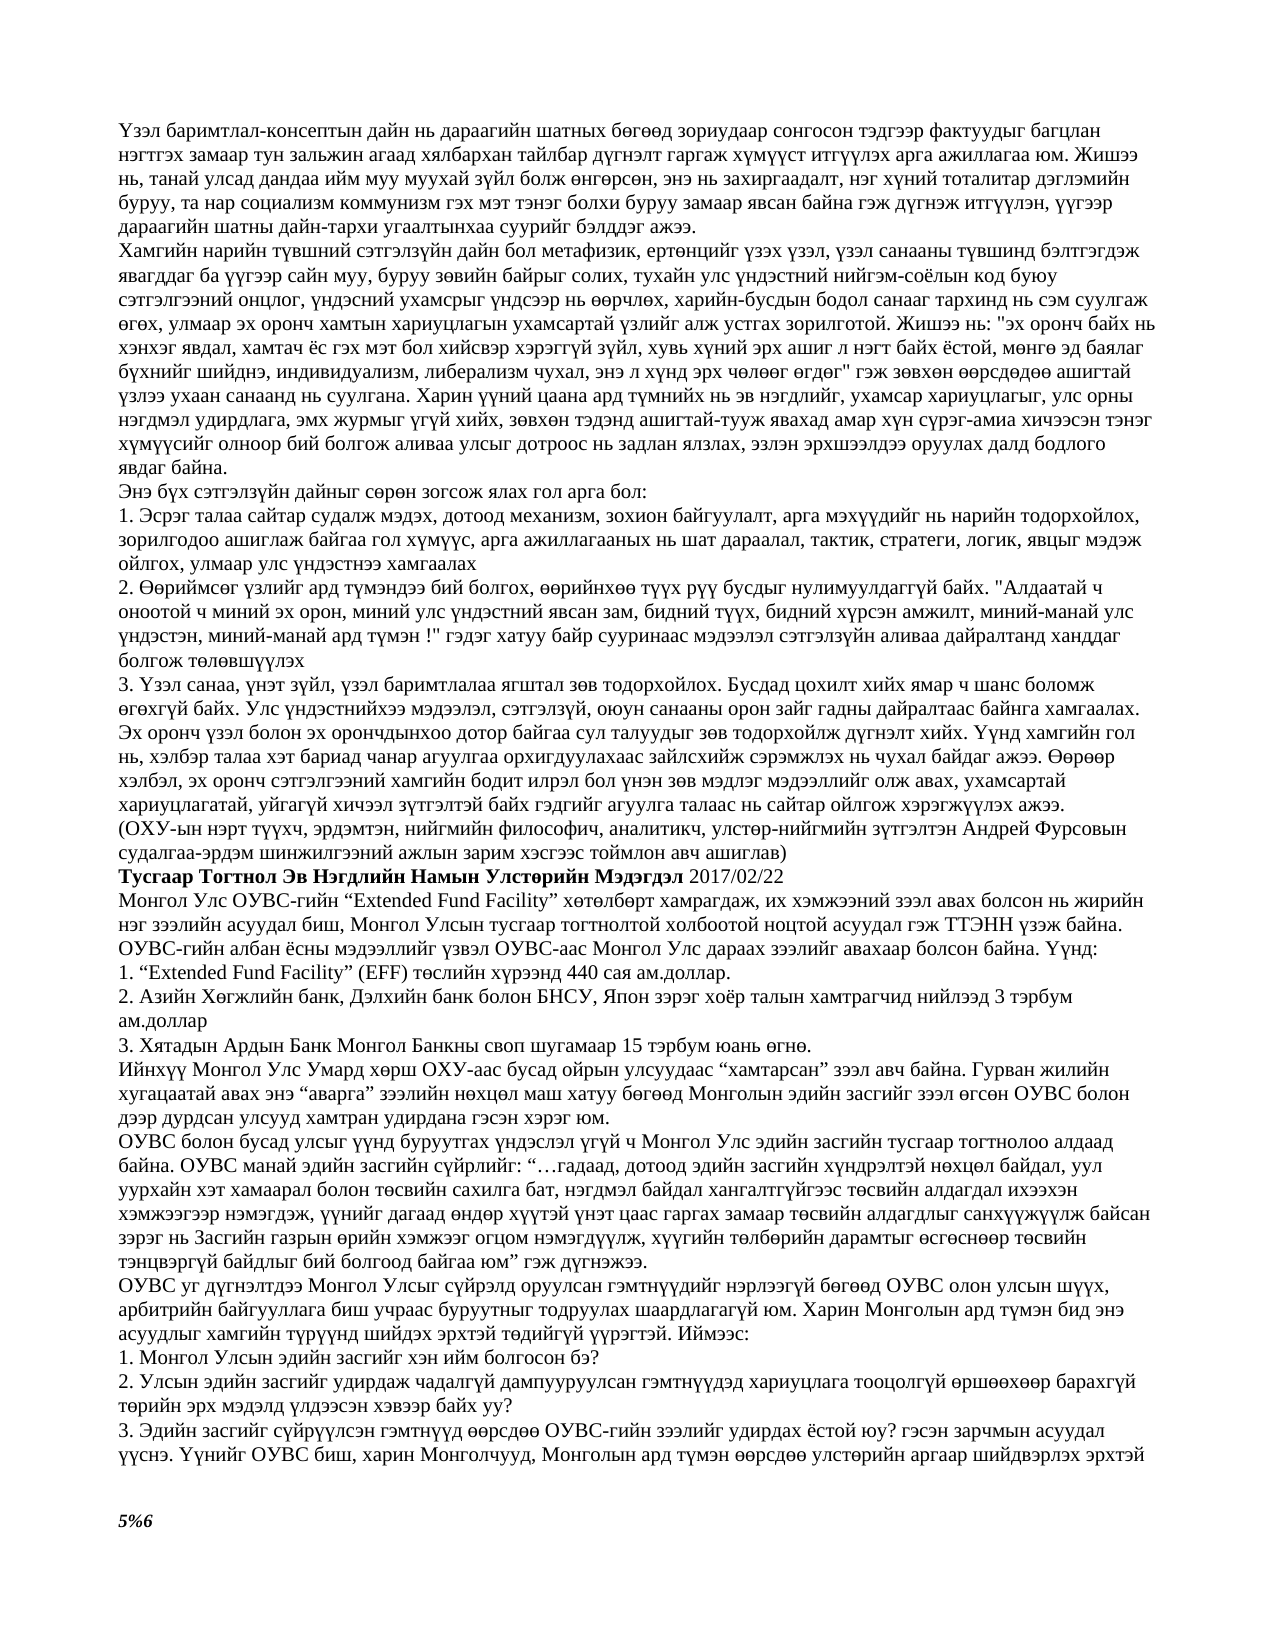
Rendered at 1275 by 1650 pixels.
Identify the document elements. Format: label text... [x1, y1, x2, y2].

text ОУВС уг дүгнэлтдээ Монгол Улсыг сүйрэлд оруулсан гэмтнүүдийг нэрлээгүй бөгөөд ОУВС олон улсын шүүх, арбитрийн байгууллага биш учраас буруутныг тодруулах шаардлагагүй юм. Харин Монголын ард түмэн бид энэ асуудлыг хамгийн түрүүнд шийдэх эрхтэй төдийгүй үүрэгтэй. Иймээс: [118, 1273, 1157, 1345]
text 3. Эдийн засгийг сүйрүүлсэн гэмтнүүд өөрсдөө ОУВС-гийн зээлийг удирдах ёстой юу? гэсэн зарчмын асуудал үүснэ. Үүнийг ОУВС биш, харин Монголчууд, Монголын ард түмэн өөрсдөө улстөрийн аргаар шийдвэрлэх эрхтэй [118, 1417, 1157, 1466]
text ОУВС болон бусад улсыг үүнд буруутгах үндэслэл үгүй ч Монгол Улс эдийн засгийн тусгаар тогтнолоо алдаад байна. ОУВС манай эдийн засгийн сүйрлийг: “…гадаад, дотоод эдийн засгийн хүндрэлтэй нөхцөл байдал, уул уурхайн хэт хамаарал болон төсвийн сахилга бат, нэгдмэл байдал хангалтгүйгээс төсвийн алдагдал ихээхэн хэмжээгээр нэмэгдэж, үүнийг дагаад өндөр хүүтэй үнэт цаас гаргах замаар төсвийн алдагдлыг санхүүжүүлж байсан зэрэг нь Засгийн газрын өрийн хэмжээг огцом нэмэгдүүлж, хүүгийн төлбөрийн дарамтыг өсгөснөөр төсвийн тэнцвэргүй байдлыг бий болгоод байгаа юм” гэж дүгнэжээ. [118, 1129, 1157, 1273]
text 1. Монгол Улсын эдийн засгийг хэн ийм болгосон бэ? [118, 1345, 1157, 1369]
text Тусгаар Тогтнол Эв Нэгдлийн Намын Улстөрийн Мэдэгдэл 2017/02/22 [118, 864, 1157, 888]
text Ийнхүү Монгол Улс Умард хөрш ОХУ-аас бусад ойрын улсуудаас “хамтарсан” зээл авч байна. Гурван жилийн хугацаатай авах энэ “аварга” зээлийн нөхцөл маш хатуу бөгөөд Монголын эдийн засгийг зээл өгсөн ОУВС болон дээр дурдсан улсууд хамтран удирдана гэсэн хэрэг юм. [118, 1057, 1157, 1129]
text Энэ бүх сэтгэлзүйн дайныг сөрөн зогсож ялах гол арга бол: [118, 479, 1157, 503]
text 3. Үзэл санаа, үнэт зүйл, үзэл баримтлалаа ягштал зөв тодорхойлох. Бусдад цохилт хийх ямар ч шанс боломж өгөхгүй байх. Улс үндэстнийхээ мэдээлэл, сэтгэлзүй, оюун санааны орон зайг гадны дайралтаас байнга хамгаалах. Эх оронч үзэл болон эх орончдынхоо дотор байгаа сул талуудыг зөв тодорхойлж дүгнэлт хийх. Үүнд хамгийн гол нь, хэлбэр талаа хэт бариад чанар агуулгаа орхигдуулахаас зайлсхийж сэрэмжлэх нь чухал байдаг ажээ. Өөрөөр хэлбэл, эх оронч сэтгэлгээний хамгийн бодит илрэл бол үнэн зөв мэдлэг мэдээллийг олж авах, ухамсартай хариуцлагатай, уйгагүй хичээл зүтгэлтэй байх гэдгийг агуулга талаас нь сайтар ойлгож хэрэгжүүлэх ажээ. [118, 672, 1157, 816]
text (ОХУ-ын нэрт түүхч, эрдэмтэн, нийгмийн философич, аналитикч, улстөр-нийгмийн зүтгэлтэн Андрей Фурсовын судалгаа-эрдэм шинжилгээний ажлын зарим хэсгээс тоймлон авч ашиглав) [118, 816, 1157, 864]
text Үзэл баримтлал-консептын дайн нь дараагийн шатных бөгөөд зориудаар сонгосон тэдгээр фактуудыг багцлан нэгтгэх замаар тун зальжин агаад хялбархан тайлбар дүгнэлт гаргаж хүмүүст итгүүлэх арга ажиллагаа юм. Жишээ нь, танай улсад дандаа ийм муу муухай зүйл болж өнгөрсөн, энэ нь захиргаадалт, нэг хүний тоталитар дэглэмийн буруу, та нар социализм коммунизм гэх мэт тэнэг болхи буруу замаар явсан байна гэж дүгнэж итгүүлэн, үүгээр дараагийн шатны дайн-тархи угаалтынхаа суурийг бэлддэг ажээ. [118, 118, 1157, 238]
text 2. Өөриймсөг үзлийг ард түмэндээ бий болгох, өөрийнхөө түүх рүү бусдыг нулимуулдаггүй байх. "Алдаатай ч оноотой ч миний эх орон, миний улс үндэстний явсан зам, бидний түүх, бидний хүрсэн амжилт, миний-манай улс үндэстэн, миний-манай ард түмэн !" гэдэг хатуу байр сууринаас мэдээлэл сэтгэлзүйн аливаа дайралтанд ханддаг болгож төлөвшүүлэх [118, 575, 1157, 672]
text 1. “Extended Fund Facility” (EFF) төслийн хүрээнд 440 сая ам.доллар. [118, 960, 1157, 984]
text 3. Хятадын Ардын Банк Монгол Банкны своп шугамаар 15 тэрбум юань өгнө. [118, 1032, 1157, 1057]
text 2. Улсын эдийн засгийг удирдаж чадалгүй дампууруулсан гэмтнүүдэд хариуцлага тооцолгүй өршөөхөөр барахгүй төрийн эрх мэдэлд үлдээсэн хэвээр байх уу? [118, 1369, 1157, 1417]
text Хамгийн нарийн түвшний сэтгэлзүйн дайн бол метафизик, ертөнцийг үзэх үзэл, үзэл санааны түвшинд бэлтгэгдэж явагддаг ба үүгээр сайн муу, буруу зөвийн байрыг солих, тухайн улс үндэстний нийгэм-соёлын код буюу сэтгэлгээний онцлог, үндэсний ухамсрыг үндсээр нь өөрчлөх, харийн-бусдын бодол санааг тархинд нь сэм суулгаж өгөх, улмаар эх оронч хамтын хариуцлагын ухамсартай үзлийг алж устгах зорилготой. Жишээ нь: "эх оронч байх нь хэнхэг явдал, хамтач ёс гэх мэт бол хийсвэр хэрэггүй зүйл, хувь хүний эрх ашиг л нэгт байх ёстой, мөнгө эд баялаг бүхнийг шийднэ, индивидуализм, либерализм чухал, энэ л хүнд эрх чөлөөг өгдөг" гэж зөвхөн өөрсдөдөө ашигтай үзлээ ухаан санаанд нь суулгана. Харин үүний цаана ард түмнийх нь эв нэгдлийг, ухамсар хариуцлагыг, улс орны нэгдмэл удирдлага, эмх журмыг үгүй хийх, зөвхөн тэдэнд ашигтай-тууж явахад амар хүн сүрэг-амиа хичээсэн тэнэг хүмүүсийг олноор бий болгож аливаа улсыг дотроос нь задлан ялзлах, эзлэн эрхшээлдээ оруулах далд бодлого явдаг байна. [118, 238, 1157, 479]
text 2. Азийн Хөгжлийн банк, Дэлхийн банк болон БНСУ, Япон зэрэг хоёр талын хамтрагчид нийлээд 3 тэрбум ам.доллар [118, 984, 1157, 1032]
text ОУВС-гийн албан ёсны мэдээллийг үзвэл ОУВС-аас Монгол Улс дараах зээлийг авахаар болсон байна. Үүнд: [118, 936, 1157, 960]
text Монгол Улс ОУВС-гийн “Extended Fund Facility” хөтөлбөрт хамрагдаж, их хэмжээний зээл авах болсон нь жирийн нэг зээлийн асуудал биш, Монгол Улсын тусгаар тогтнолтой холбоотой ноцтой асуудал гэж ТТЭНН үзэж байна. [118, 888, 1157, 936]
text 1. Эсрэг талаа сайтар судалж мэдэх, дотоод механизм, зохион байгуулалт, арга мэхүүдийг нь нарийн тодорхойлох, зорилгодоо ашиглаж байгаа гол хүмүүс, арга ажиллагааных нь шат дараалал, тактик, стратеги, логик, явцыг мэдэж ойлгох, улмаар улс үндэстнээ хамгаалах [118, 503, 1157, 575]
